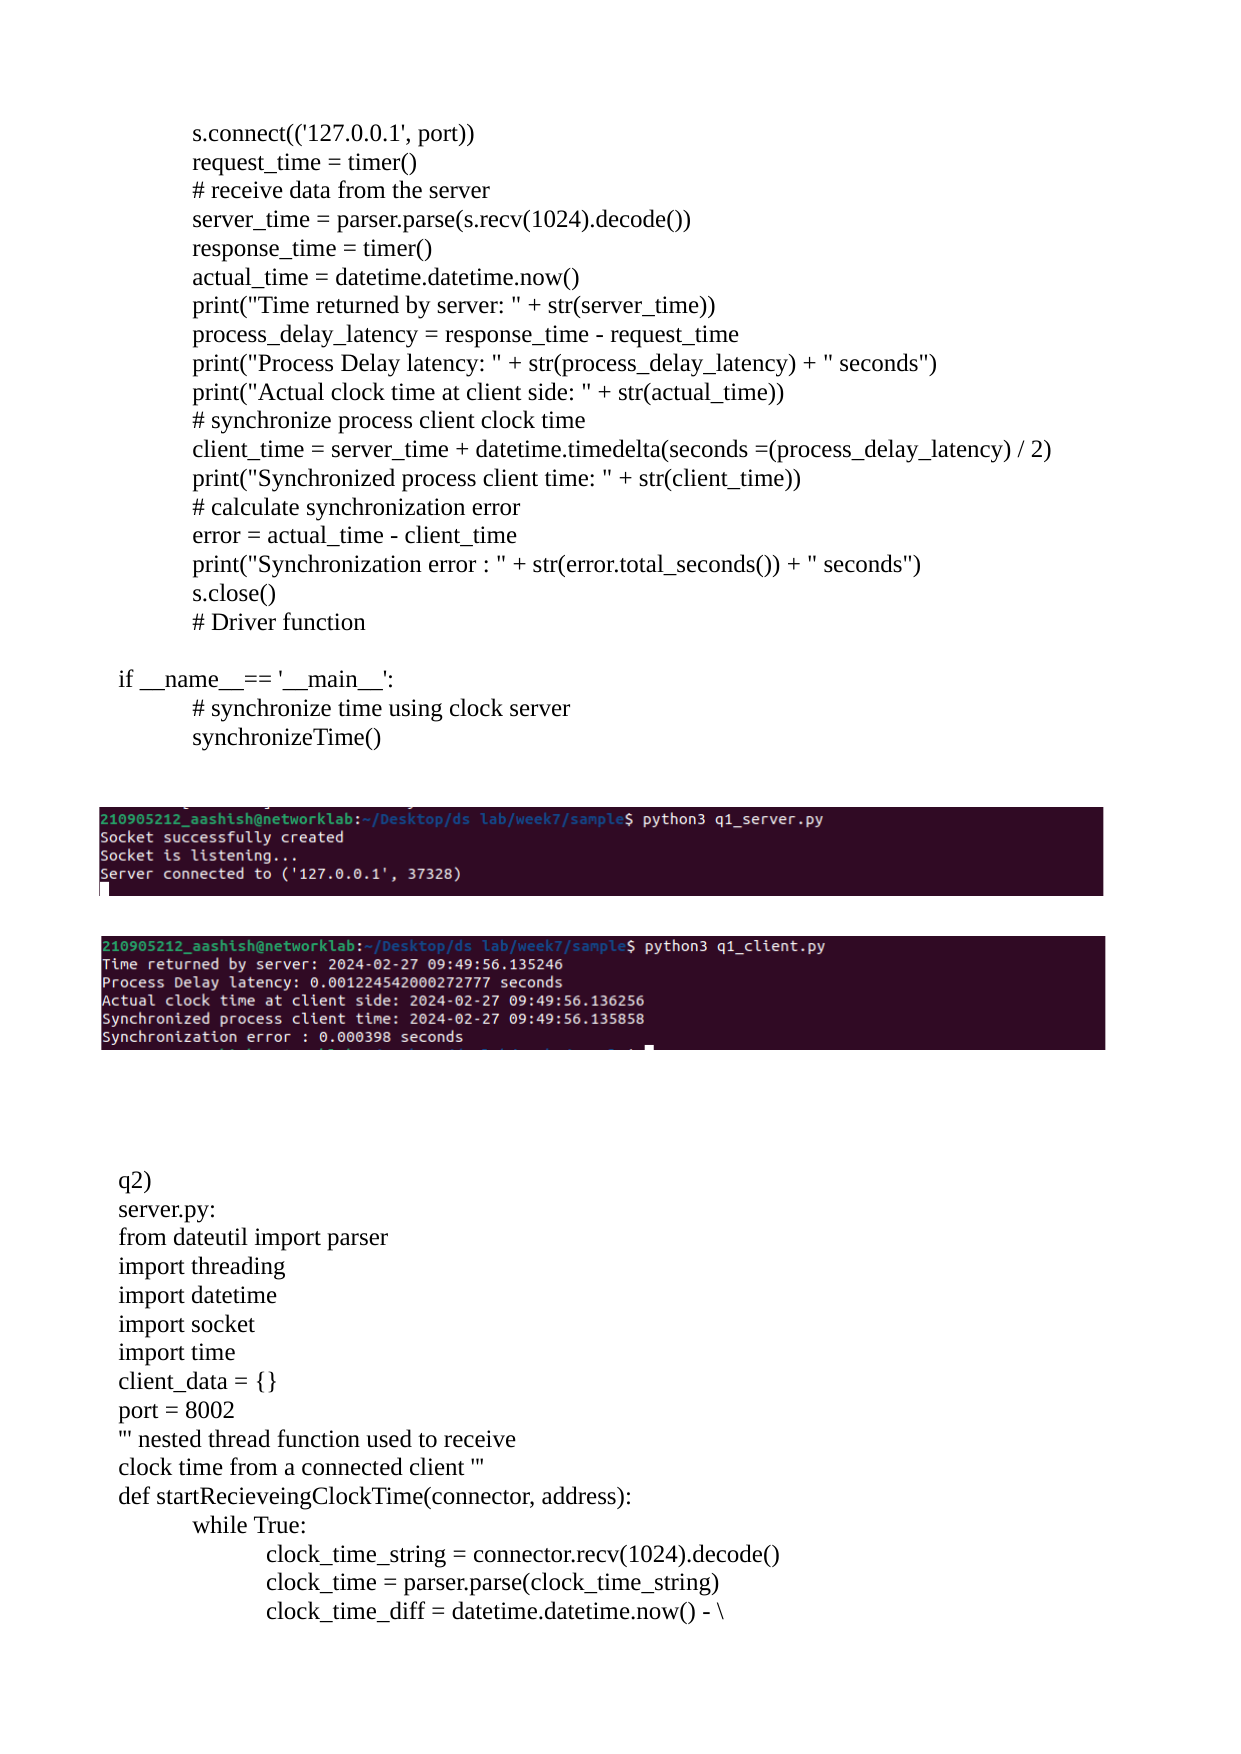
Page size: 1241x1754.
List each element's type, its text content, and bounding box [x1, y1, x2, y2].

text clock_time_string = connector.recv(1024).decode() [118, 1539, 1122, 1567]
text response_time = timer() [118, 233, 1122, 262]
text # receive data from the server [118, 176, 1122, 204]
text print("Time returned by server: " + str(server_time)) [118, 291, 1122, 319]
text # Driver function [118, 607, 1122, 636]
text client_time = server_time + datetime.timedelta(seconds =(process_delay_latency) / 2) [118, 434, 1122, 463]
text import socket [118, 1309, 1122, 1337]
text s.close() [118, 578, 1122, 607]
text def startRecieveingClockTime(connector, address): [118, 1481, 1122, 1510]
text # calculate synchronization error [118, 492, 1122, 521]
text print("Synchronization error : " + str(error.total_seconds()) + " seconds") [118, 549, 1122, 578]
text # synchronize process client clock time [118, 406, 1122, 434]
picture [101, 936, 1106, 1050]
text actual_time = datetime.datetime.now() [118, 262, 1122, 291]
text error = actual_time - client_time [118, 521, 1122, 549]
text client_data = {} [118, 1366, 1122, 1395]
text import threading [118, 1251, 1122, 1280]
text server_time = parser.parse(s.recv(1024).decode()) [118, 204, 1122, 233]
text ''' nested thread function used to receive [118, 1424, 1122, 1452]
text import datetime [118, 1280, 1122, 1309]
text port = 8002 [118, 1395, 1122, 1424]
text if __name__== '__main__': [118, 664, 1122, 693]
text import time [118, 1337, 1122, 1366]
text while True: [118, 1510, 1122, 1539]
text clock_time = parser.parse(clock_time_string) [118, 1567, 1122, 1596]
picture [99, 807, 1104, 896]
text process_delay_latency = response_time - request_time [118, 319, 1122, 348]
text request_time = timer() [118, 147, 1122, 176]
text # synchronize time using clock server [118, 693, 1122, 722]
text synchronizeTime() q2) server.py: from dateutil import parser [118, 722, 1122, 1251]
text clock_time_diff = datetime.datetime.now() - \ [118, 1596, 1122, 1625]
text s.connect(('127.0.0.1', port)) [118, 118, 1122, 147]
text clock time from a connected client ''' [118, 1452, 1122, 1481]
text print("Synchronized process client time: " + str(client_time)) [118, 463, 1122, 492]
text print("Process Delay latency: " + str(process_delay_latency) + " seconds") [118, 348, 1122, 377]
text print("Actual clock time at client side: " + str(actual_time)) [118, 377, 1122, 406]
